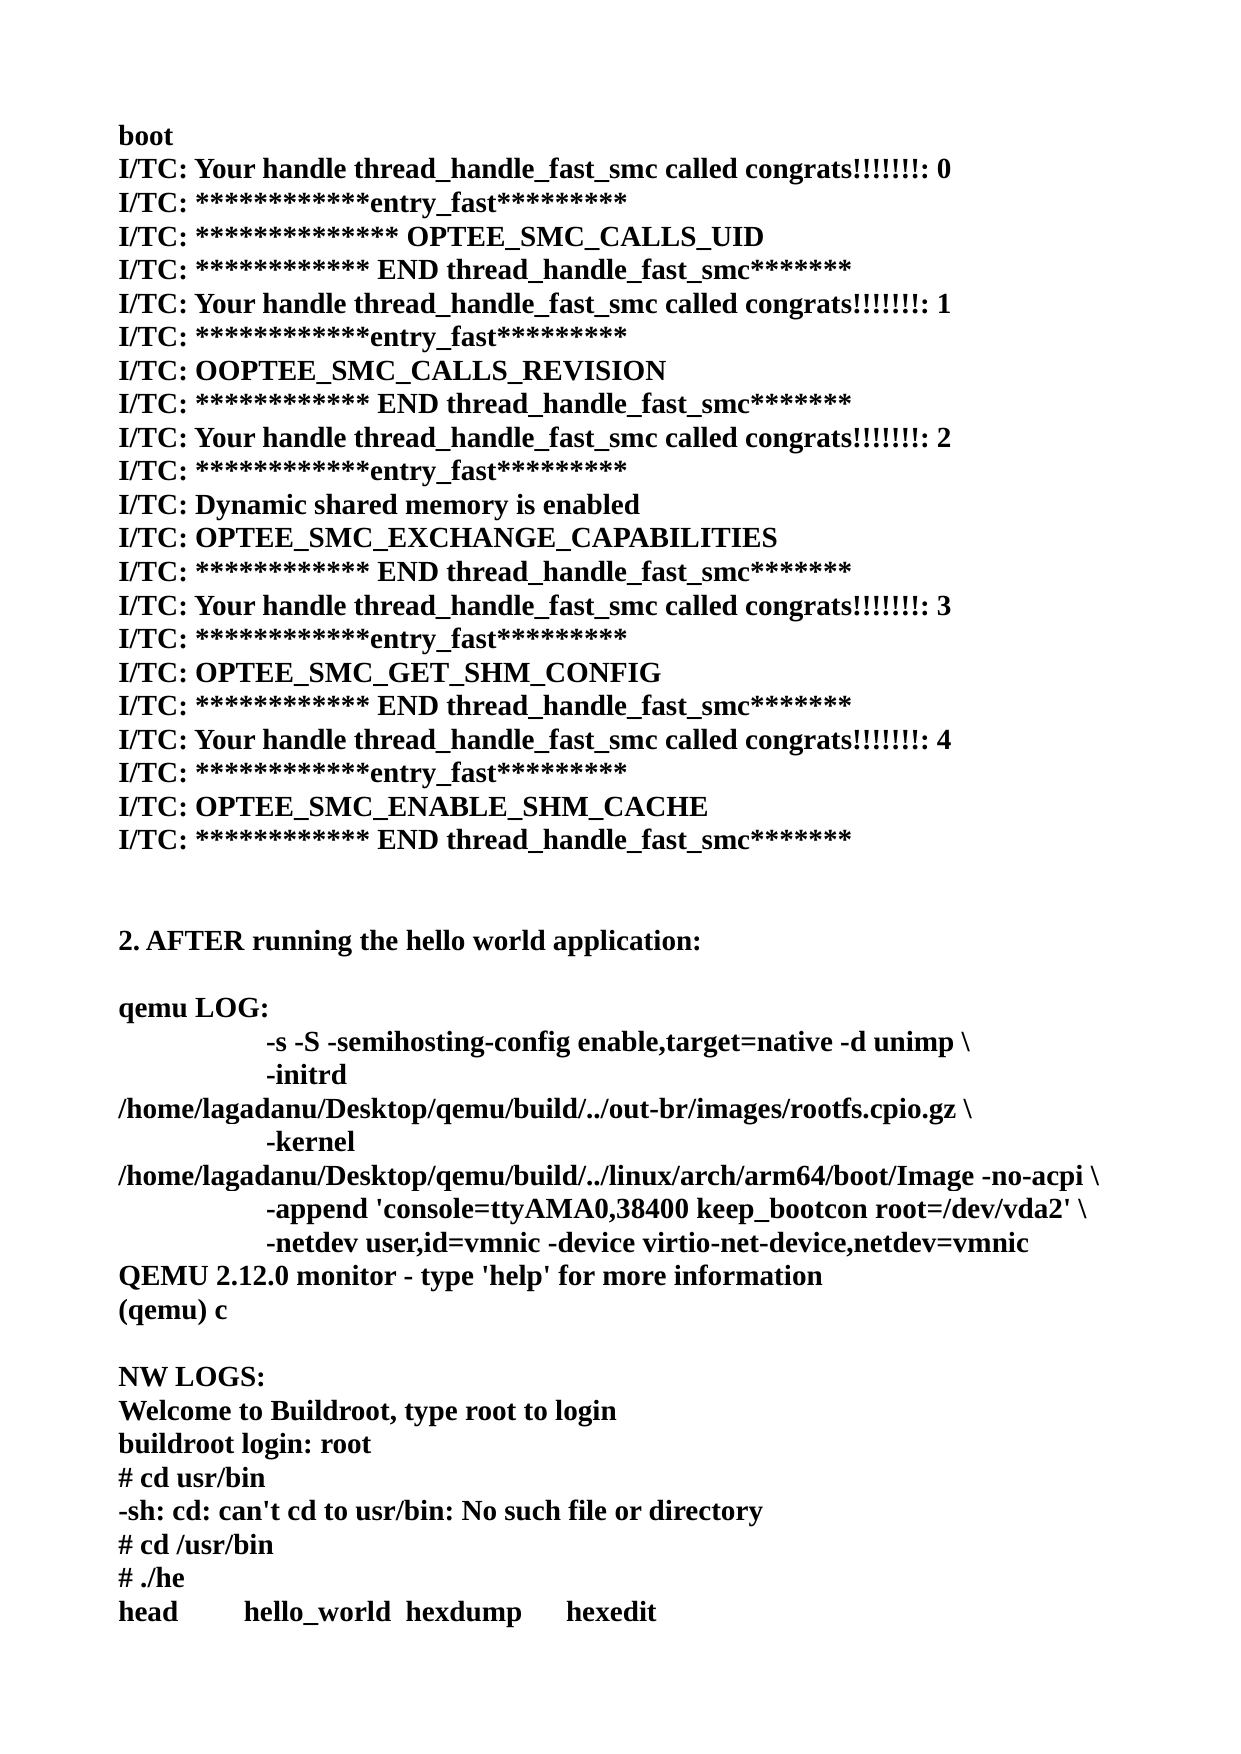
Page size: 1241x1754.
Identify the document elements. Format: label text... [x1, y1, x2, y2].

text I/TC: ************** OPTEE_SMC_CALLS_UID [118, 219, 1122, 252]
text I/TC: Your handle thread_handle_fast_smc called congrats!!!!!!!: 4 [118, 722, 1122, 755]
text I/TC: ************ END thread_handle_fast_smc******* [118, 688, 1122, 722]
text I/TC: Your handle thread_handle_fast_smc called congrats!!!!!!!: 1 [118, 286, 1122, 319]
text I/TC: Your handle thread_handle_fast_smc called congrats!!!!!!!: 0 [118, 152, 1122, 185]
text I/TC: OOPTEE_SMC_CALLS_REVISION [118, 353, 1122, 386]
text I/TC: ************ END thread_handle_fast_smc******* [118, 386, 1122, 420]
text I/TC: Your handle thread_handle_fast_smc called congrats!!!!!!!: 3 [118, 588, 1122, 621]
text -netdev user,id=vmnic -device virtio-net-device,netdev=vmnic [118, 1225, 1122, 1258]
text I/TC: ************entry_fast********* [118, 621, 1122, 655]
text I/TC: OPTEE_SMC_ENABLE_SHM_CACHE [118, 789, 1122, 822]
text head hello_world hexdump hexedit [118, 1594, 1122, 1627]
text -append 'console=ttyAMA0,38400 keep_bootcon root=/dev/vda2' \ [118, 1191, 1122, 1225]
text I/TC: Dynamic shared memory is enabled [118, 487, 1122, 521]
text qemu LOG: [118, 990, 1122, 1024]
text I/TC: ************ END thread_handle_fast_smc******* [118, 822, 1122, 856]
text # ./he [118, 1560, 1122, 1594]
text NW LOGS: [118, 1359, 1122, 1393]
text buildroot login: root [118, 1426, 1122, 1460]
text -initrd /home/lagadanu/Desktop/qemu/build/../out-br/images/rootfs.cpio.gz \ [118, 1057, 1122, 1124]
text I/TC: Your handle thread_handle_fast_smc called congrats!!!!!!!: 2 [118, 420, 1122, 453]
text I/TC: OPTEE_SMC_EXCHANGE_CAPABILITIES [118, 521, 1122, 554]
text I/TC: ************entry_fast********* [118, 319, 1122, 353]
text boot [118, 118, 1122, 152]
text # cd usr/bin [118, 1460, 1122, 1493]
text Welcome to Buildroot, type root to login [118, 1393, 1122, 1426]
text -kernel /home/lagadanu/Desktop/qemu/build/../linux/arch/arm64/boot/Image -no-acpi \ [118, 1124, 1122, 1191]
text I/TC: ************ END thread_handle_fast_smc******* [118, 252, 1122, 286]
text -sh: cd: can't cd to usr/bin: No such file or directory [118, 1493, 1122, 1527]
text -s -S -semihosting-config enable,target=native -d unimp \ [118, 1024, 1122, 1057]
text QEMU 2.12.0 monitor - type 'help' for more information [118, 1258, 1122, 1292]
text I/TC: ************entry_fast********* [118, 185, 1122, 219]
text 2. AFTER running the hello world application: [118, 923, 1122, 957]
text I/TC: ************entry_fast********* [118, 453, 1122, 487]
text I/TC: OPTEE_SMC_GET_SHM_CONFIG [118, 655, 1122, 688]
text I/TC: ************entry_fast********* [118, 755, 1122, 789]
text # cd /usr/bin [118, 1527, 1122, 1560]
text (qemu) c [118, 1292, 1122, 1326]
text I/TC: ************ END thread_handle_fast_smc******* [118, 554, 1122, 588]
